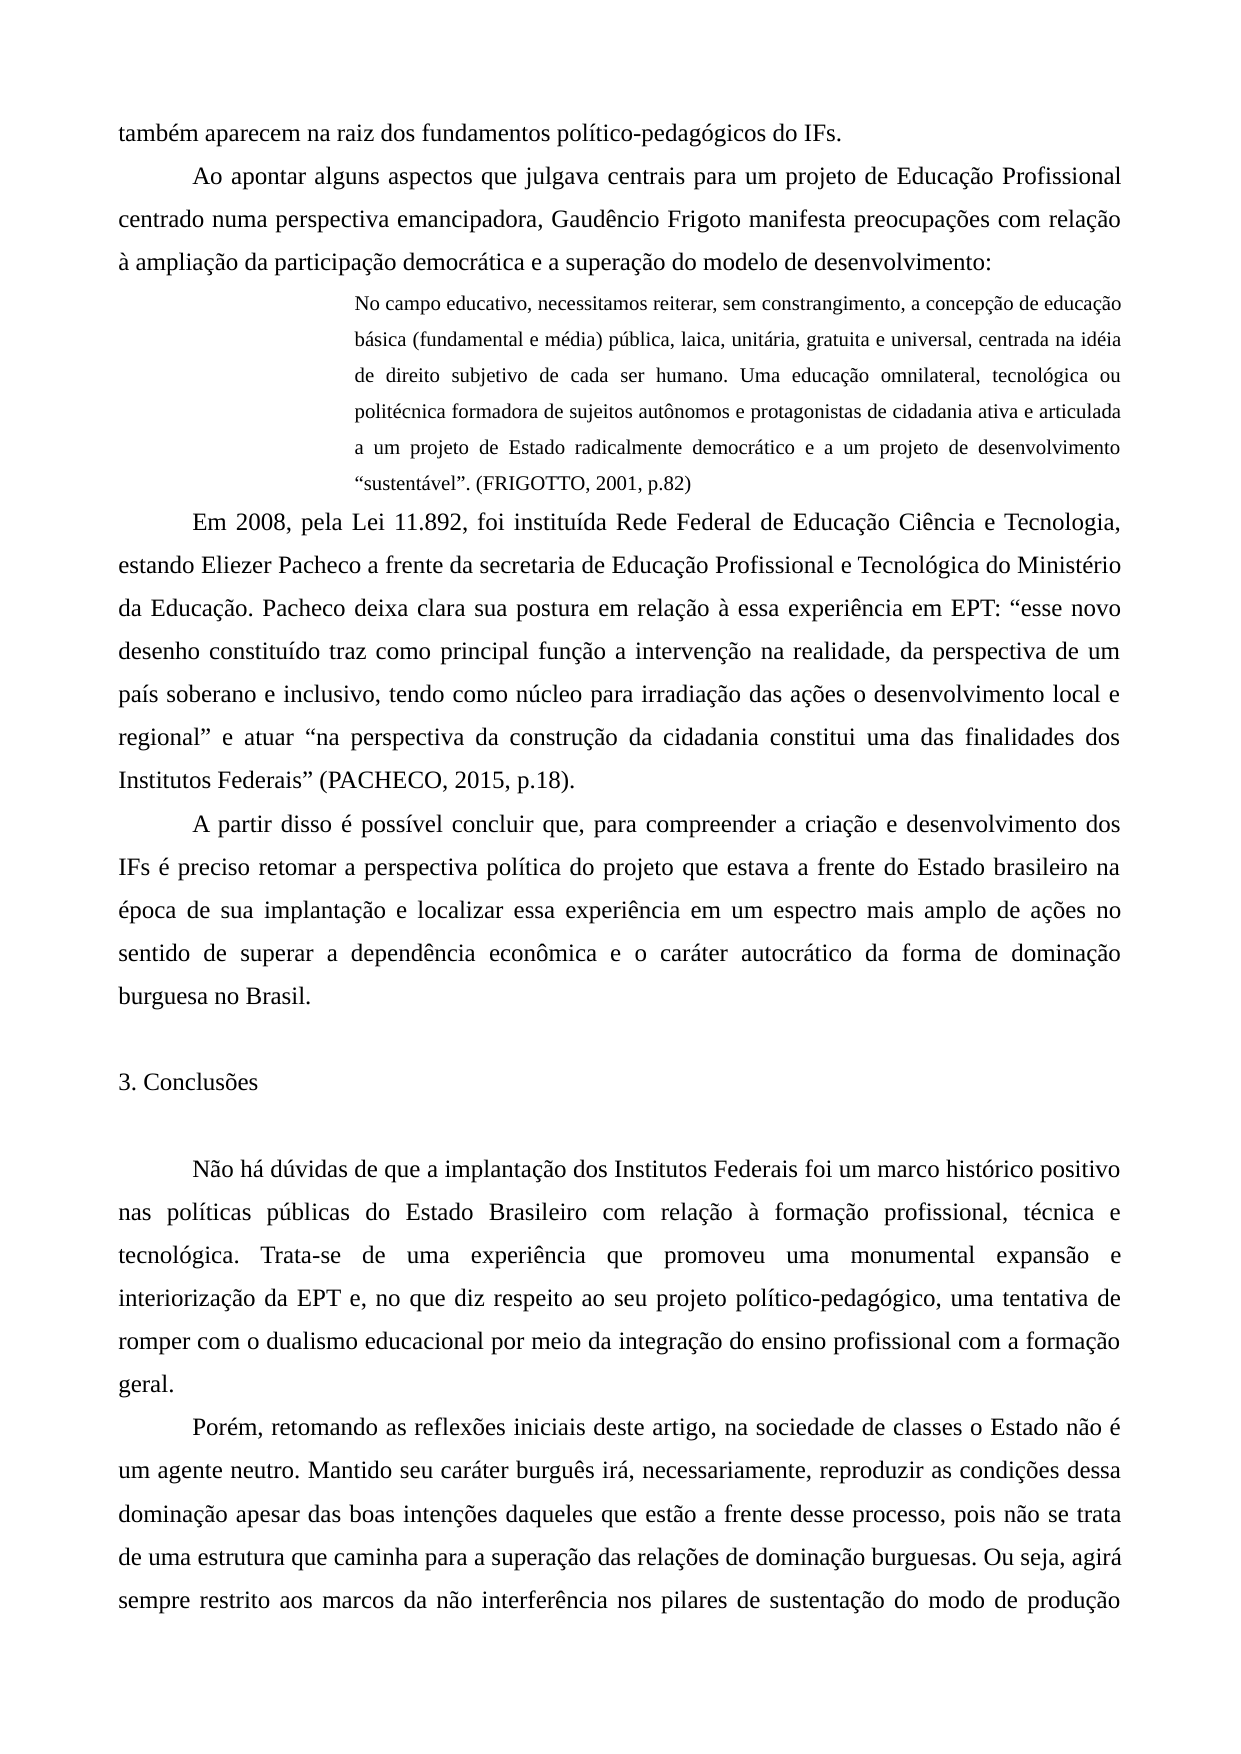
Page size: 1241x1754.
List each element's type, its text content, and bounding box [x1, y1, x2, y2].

text 3. Conclusões [118, 1067, 1122, 1096]
text No campo educativo, necessitamos reiterar, sem constrangimento, a concepção de educação básica (fundamental e média) pública, laica, unitária, gratuita e universal, centrada na idéia de direito subjetivo de cada ser humano. Uma educação omnilateral, tecnológica ou politécnica formadora de sujeitos autônomos e protagonistas de cidadania ativa e articulada a um projeto de Estado radicalmente democrático e a um projeto de desenvolvimento “sustentável”. (FRIGOTTO, 2001, p.82) [354, 291, 1122, 495]
text Em 2008, pela Lei 11.892, foi instituída Rede Federal de Educação Ciência e Tecnologia, estando Eliezer Pacheco a frente da secretaria de Educação Profissional e Tecnológica do Ministério da Educação. Pacheco deixa clara sua postura em relação à essa experiência em EPT: “esse novo desenho constituído traz como principal função a intervenção na realidade, da perspectiva de um país soberano e inclusivo, tendo como núcleo para irradiação das ações o desenvolvimento local e regional” e atuar “na perspectiva da construção da cidadania constitui uma das finalidades dos Institutos Federais” (PACHECO, 2015, p.18). [118, 507, 1122, 794]
text também aparecem na raiz dos fundamentos político-pedagógicos do IFs. [118, 118, 1122, 147]
text Não há dúvidas de que a implantação dos Institutos Federais foi um marco histórico positivo nas políticas públicas do Estado Brasileiro com relação à formação profissional, técnica e tecnológica. Trata-se de uma experiência que promoveu uma monumental expansão e interiorização da EPT e, no que diz respeito ao seu projeto político-pedagógico, uma tentativa de romper com o dualismo educacional por meio da integração do ensino profissional com a formação geral. [118, 1154, 1122, 1398]
text A partir disso é possível concluir que, para compreender a criação e desenvolvimento dos IFs é preciso retomar a perspectiva política do projeto que estava a frente do Estado brasileiro na época de sua implantação e localizar essa experiência em um espectro mais amplo de ações no sentido de superar a dependência econômica e o caráter autocrático da forma de dominação burguesa no Brasil. [118, 809, 1122, 1010]
text Ao apontar alguns aspectos que julgava centrais para um projeto de Educação Profissional centrado numa perspectiva emancipadora, Gaudêncio Frigoto manifesta preocupações com relação à ampliação da participação democrática e a superação do modelo de desenvolvimento: [118, 161, 1122, 276]
text Porém, retomando as reflexões iniciais deste artigo, na sociedade de classes o Estado não é um agente neutro. Mantido seu caráter burguês irá, necessariamente, reproduzir as condições dessa dominação apesar das boas intenções daqueles que estão a frente desse processo, pois não se trata de uma estrutura que caminha para a superação das relações de dominação burguesas. Ou seja, agirá sempre restrito aos marcos da não interferência nos pilares de sustentação do modo de produção [118, 1412, 1122, 1614]
